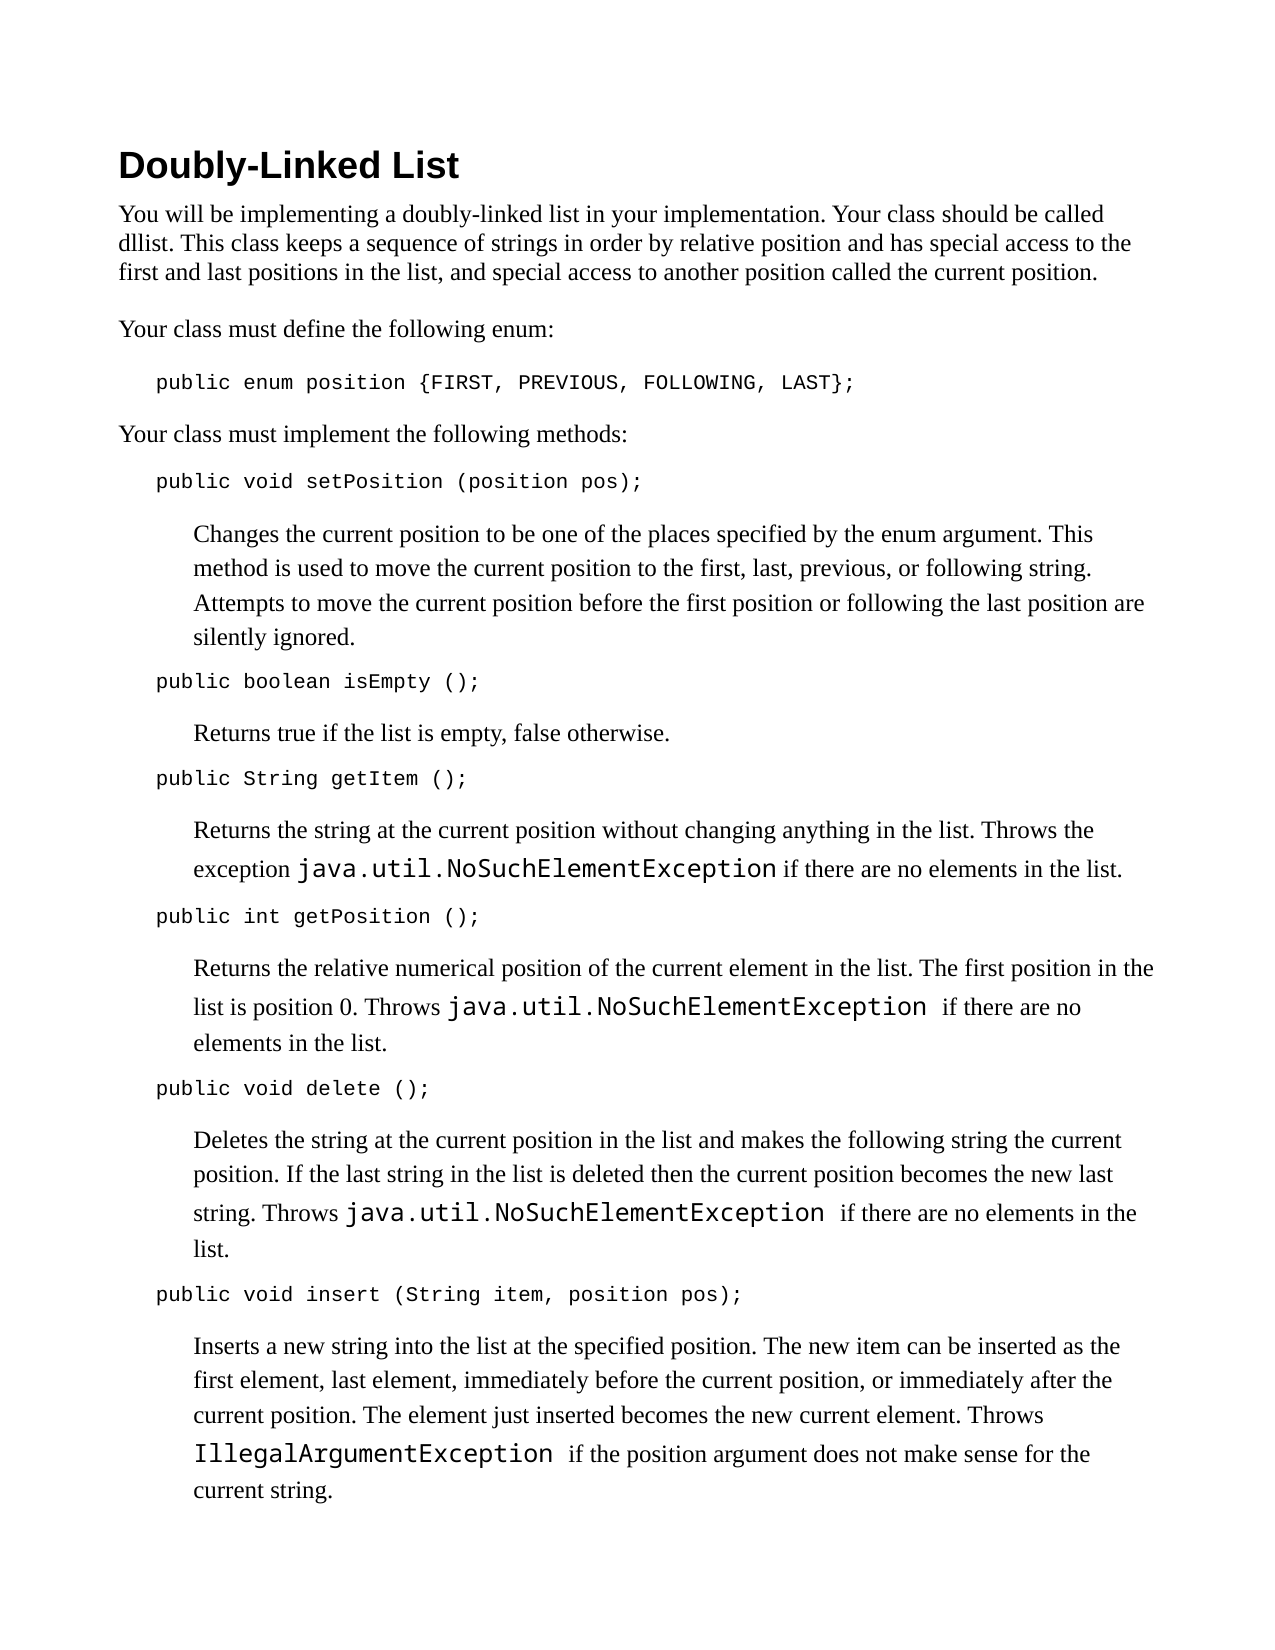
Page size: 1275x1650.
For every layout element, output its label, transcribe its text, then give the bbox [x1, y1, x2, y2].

text public void insert (String item, position pos); [118, 1284, 1157, 1307]
text Returns true if the list is empty, false otherwise. [193, 718, 1157, 747]
text public int getPosition (); [118, 906, 1157, 929]
text public void setPosition (position pos); [118, 471, 1157, 495]
text public boolean isEmpty (); [118, 671, 1157, 695]
text Changes the current position to be one of the places specified by the enum argument. This method is used to move the current position to the first, last, previous, or following string. Attempts to move the current position before the first position or following the last position are silently ignored. [193, 519, 1157, 651]
text public enum position {FIRST, PREVIOUS, FOLLOWING, LAST}; [118, 372, 1157, 395]
text Inserts a new string into the list at the specified position. The new item can be inserted as the first element, last element, immediately before the current position, or immediately after the current position. The element just inserted becomes the new current element. Throws IllegalArgumentException if the position argument does not make sense for the current string. [193, 1331, 1157, 1504]
text public void delete (); [118, 1077, 1157, 1101]
subtitle Doubly-Linked List [118, 143, 1157, 187]
text Deletes the string at the current position in the list and makes the following string the current position. If the last string in the list is deleted then the current position becomes the new last string. Throws java.util.NoSuchElementException if there are no elements in the list. [193, 1125, 1157, 1263]
text You will be implementing a doubly-linked list in your implementation. Your class should be called dllist. This class keeps a sequence of strings in order by relative position and has special access to the first and last positions in the list, and special access to another position called the current position. [118, 199, 1157, 286]
text public String getItem (); [118, 768, 1157, 791]
text Your class must implement the following methods: [118, 419, 1157, 448]
text Returns the relative numerical position of the current element in the list. The first position in the list is position 0. Throws java.util.NoSuchElementException if there are no elements in the list. [193, 953, 1157, 1057]
text Returns the string at the current position without changing anything in the list. Throws the exception java.util.NoSuchElementException if there are no elements in the list. [193, 815, 1157, 884]
text Your class must define the following enum: [118, 314, 1157, 343]
